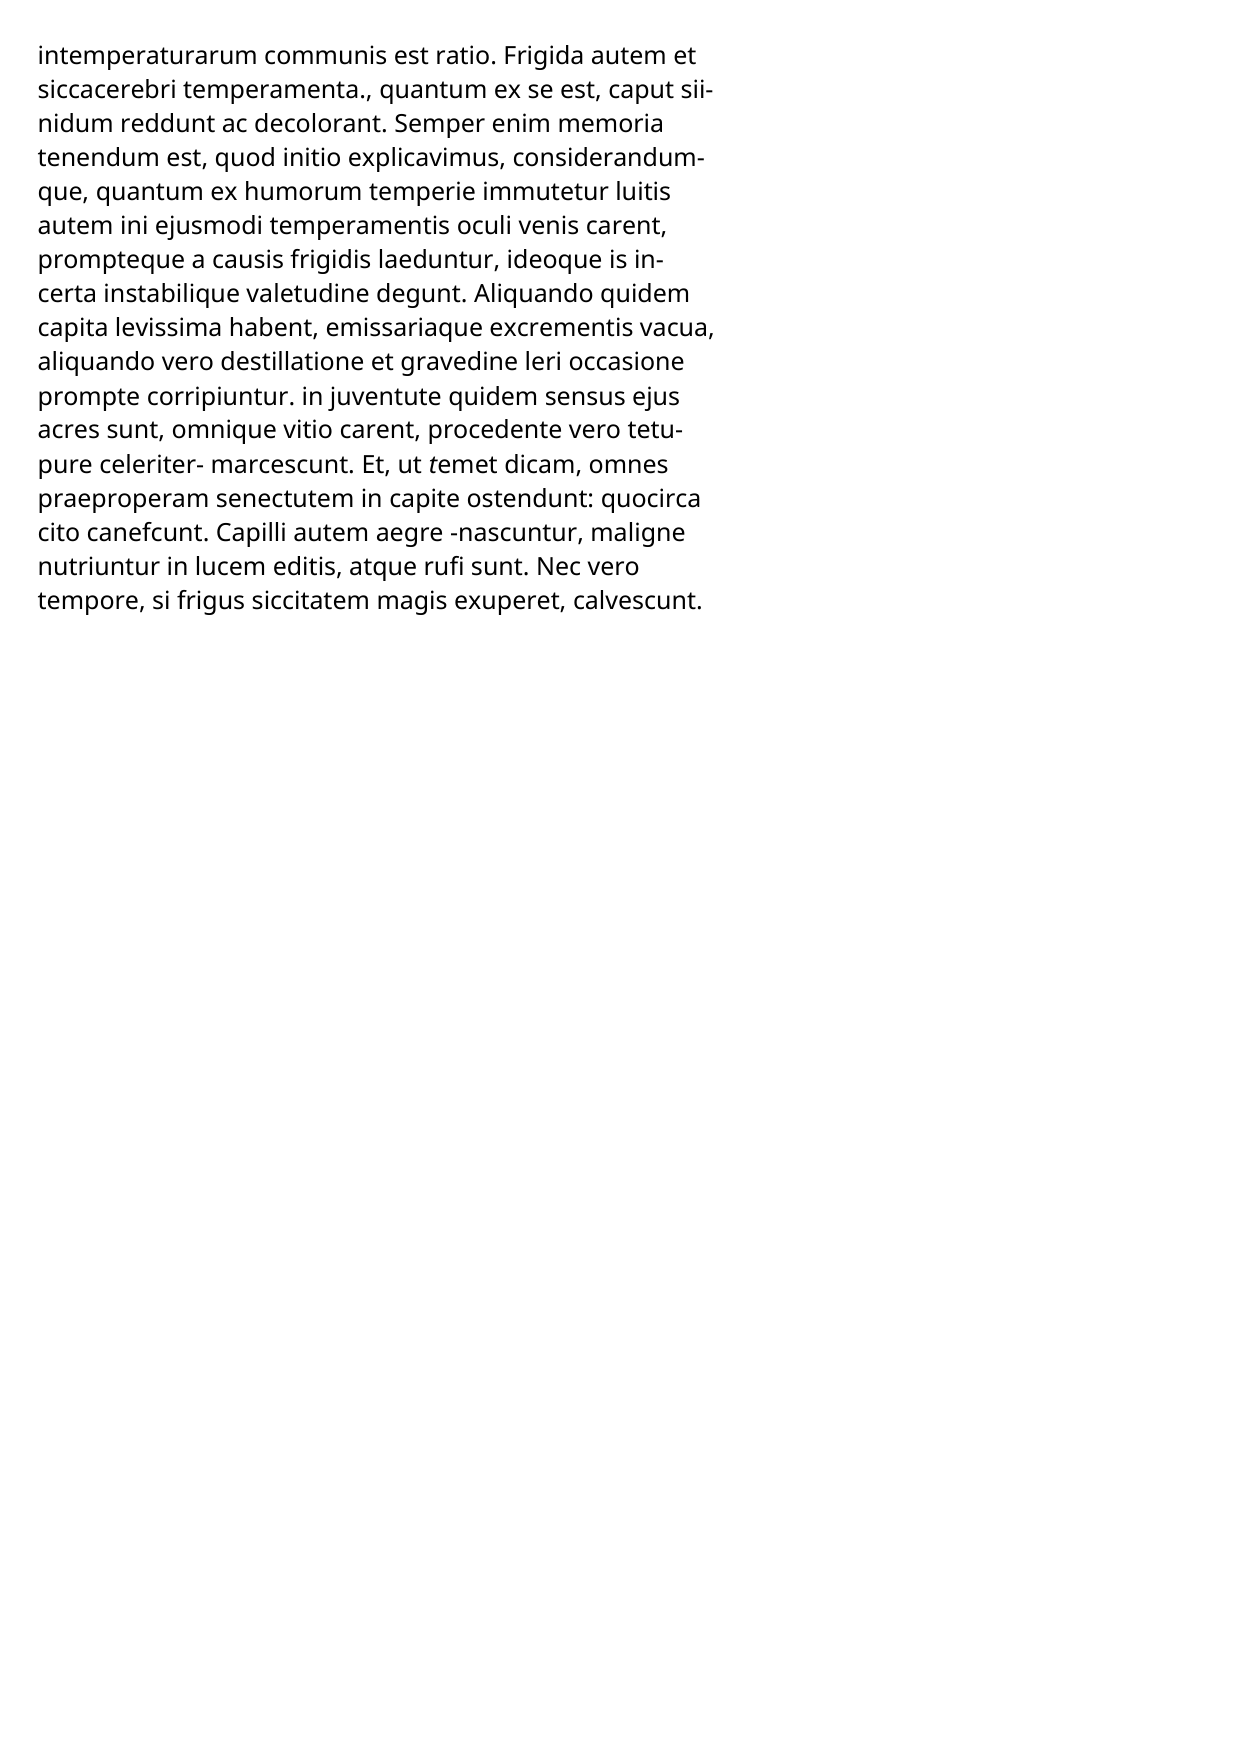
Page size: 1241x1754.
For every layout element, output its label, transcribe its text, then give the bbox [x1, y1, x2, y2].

text intemperaturarum communis est ratio. Frigida autem et siccacerebri temperamenta., quantum ex se est, caput sii- nidum reddunt ac decolorant. Semper enim memoria tenendum est, quod initio explicavimus, considerandum- que, quantum ex humorum temperie immutetur luitis autem ini ejusmodi temperamentis oculi venis carent, prompteque a causis frigidis laeduntur, ideoque is in- certa instabilique valetudine degunt. Aliquando quidem capita levissima habent, emissariaque excrementis vacua, aliquando vero destillatione et gravedine leri occasione prompte corripiuntur. in juventute quidem sensus ejus acres sunt, omnique vitio carent, procedente vero tetu- pure celeriter- marcescunt. Et, ut temet dicam, omnes praeproperam senectutem in capite ostendunt: quocirca cito canefcunt. Capilli autem aegre -nascuntur, maligne nutriuntur in lucem editis, atque rufi sunt. Nec vero tempore, si frigus siccitatem magis exuperet, calvescunt. [37, 37, 1203, 617]
